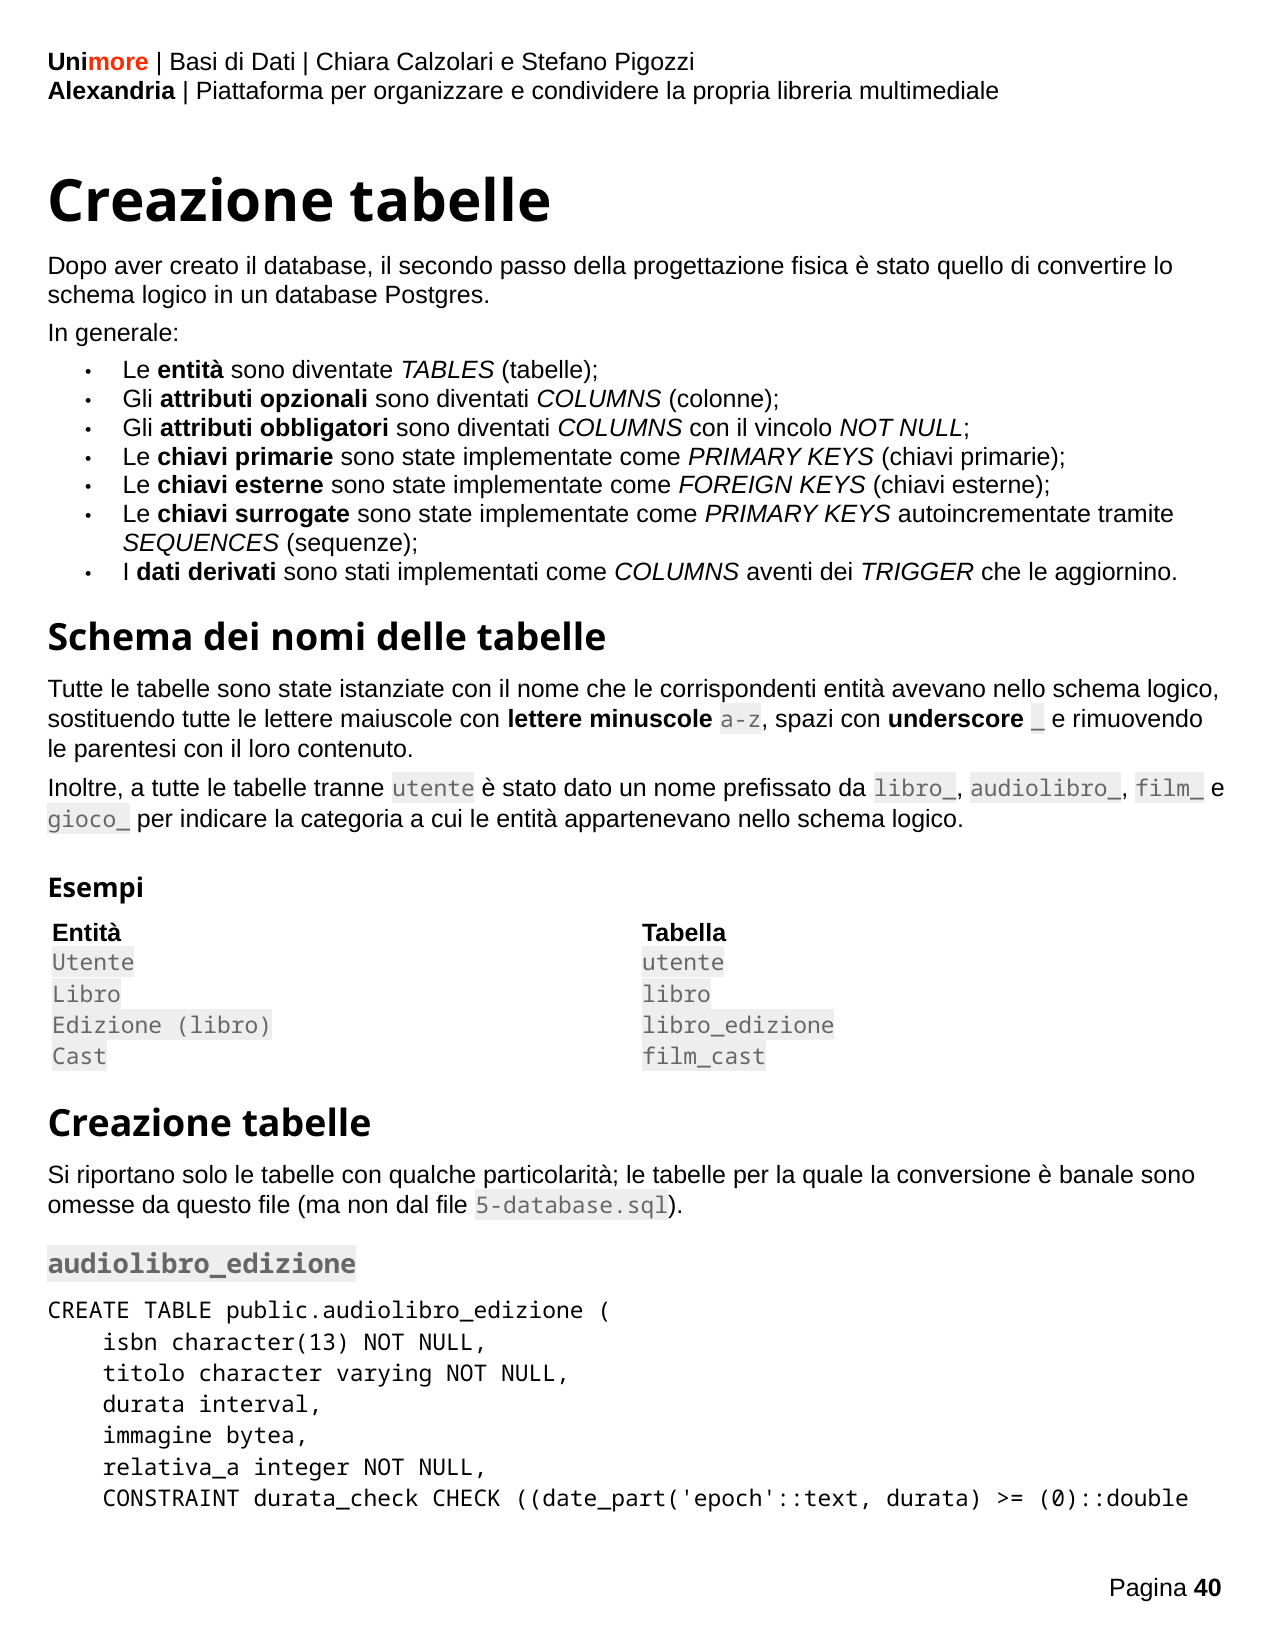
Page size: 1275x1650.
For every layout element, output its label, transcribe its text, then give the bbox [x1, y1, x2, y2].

table_header Entità [47, 918, 637, 946]
table_cell Edizione (libro) [47, 1009, 637, 1040]
table_cell utente [638, 946, 1228, 977]
list Le chiavi primarie sono state implementate come PRIMARY KEYS (chiavi primarie); [85, 442, 1228, 470]
table_header Tabella [638, 918, 1228, 946]
list I dati derivati sono stati implementati come COLUMNS aventi dei TRIGGER che le aggiornino. [85, 557, 1228, 585]
text titolo character varying NOT NULL, [47, 1357, 1228, 1388]
subtitle audiolibro_edizione [47, 1245, 1228, 1282]
text relativa_a integer NOT NULL, [47, 1450, 1228, 1482]
table_cell libro [638, 978, 1228, 1009]
text CONSTRAINT durata_check CHECK ((date_part('epoch'::text, durata) >= (0)::double [47, 1482, 1228, 1513]
text durata interval, [47, 1388, 1228, 1419]
table_cell film_cast [638, 1040, 1228, 1071]
table_cell Cast [47, 1040, 637, 1071]
text Inoltre, a tutte le tabelle tranne utente è stato dato un nome prefissato da libro_, audiolibro_, film_ e gioco_ per indicare la categoria a cui le entità appartenevano nello schema logico. [47, 772, 1228, 834]
text In generale: [47, 318, 1228, 346]
subtitle Creazione tabelle [47, 159, 1228, 239]
subtitle Esempi [47, 868, 1228, 905]
text Dopo aver creato il database, il secondo passo della progettazione fisica è stato quello di convertire lo schema logico in un database Postgres. [47, 251, 1228, 309]
table_cell Utente [47, 946, 637, 977]
list Le entità sono diventate TABLES (tabelle); [85, 355, 1228, 384]
list Le chiavi surrogate sono state implementate come PRIMARY KEYS autoincrementate tramite SEQUENCES (sequenze); [85, 499, 1228, 557]
text isbn character(13) NOT NULL, [47, 1325, 1228, 1357]
table_cell Libro [47, 978, 637, 1009]
table_cell libro_edizione [638, 1009, 1228, 1040]
text Si riportano solo le tabelle con qualche particolarità; le tabelle per la quale la conversione è banale sono omesse da questo file (ma non dal file 5-database.sql). [47, 1160, 1228, 1220]
text CREATE TABLE public.audiolibro_edizione ( [47, 1294, 1228, 1325]
list Gli attributi opzionali sono diventati COLUMNS (colonne); [85, 384, 1228, 413]
subtitle Schema dei nomi delle tabelle [47, 610, 1228, 661]
text immagine bytea, [47, 1419, 1228, 1450]
list Le chiavi esterne sono state implementate come FOREIGN KEYS (chiavi esterne); [85, 470, 1228, 499]
subtitle Creazione tabelle [47, 1096, 1228, 1147]
text Tutte le tabelle sono state istanziate con il nome che le corrispondenti entità avevano nello schema logico, sostituendo tutte le lettere maiuscole con lettere minuscole a-z, spazi con underscore _ e rimuovendo le parentesi con il loro contenuto. [47, 674, 1228, 763]
list Gli attributi obbligatori sono diventati COLUMNS con il vincolo NOT NULL; [85, 413, 1228, 442]
